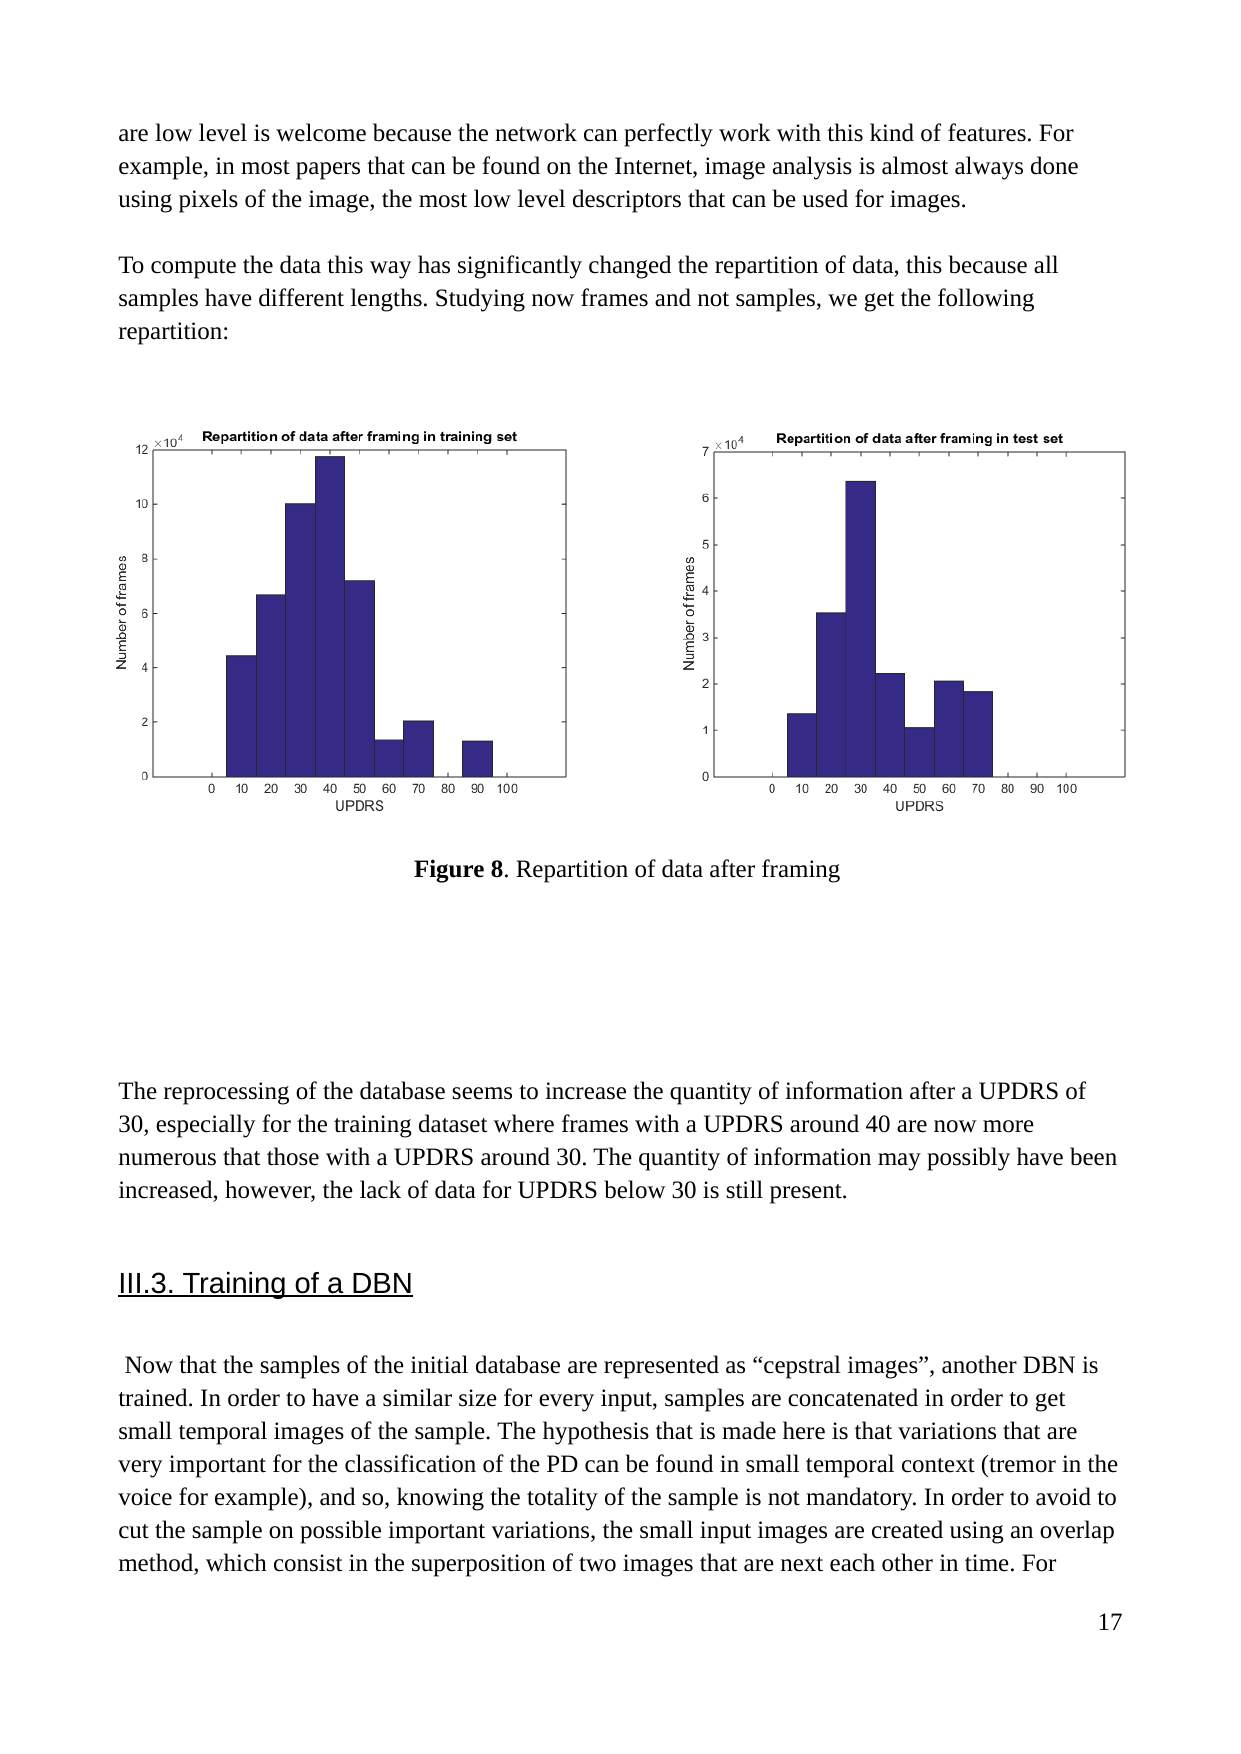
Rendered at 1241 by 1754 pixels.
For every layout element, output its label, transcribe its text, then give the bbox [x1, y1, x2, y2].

text Now that the samples of the initial database are represented as “cepstral images”, another DBN is trained. In order to have a similar size for every input, samples are concatenated in order to get small temporal images of the sample. The hypothesis that is made here is that variations that are very important for the classification of the PD can be found in small temporal context (tremor in the voice for example), and so, knowing the totality of the sample is not mandatory. In order to avoid to cut the sample on possible important variations, the small input images are created using an overlap method, which consist in the superposition of two images that are next each other in time. For [118, 1350, 1122, 1577]
subtitle III.3. Training of a DBN [118, 1266, 1122, 1299]
picture [644, 422, 1175, 820]
picture [83, 420, 616, 820]
text are low level is welcome because the network can perfectly work with this kind of features. For example, in most papers that can be found on the Internet, image analysis is almost always done using pixels of the image, the most low level descriptors that can be used for images. [118, 118, 1122, 213]
text The reprocessing of the database seems to increase the quantity of information after a UPDRS of 30, especially for the training dataset where frames with a UPDRS around 40 are now more numerous that those with a UPDRS around 30. The quantity of information may possibly have been increased, however, the lack of data for UPDRS below 30 is still present. [118, 1076, 1122, 1203]
text To compute the data this way has significantly changed the repartition of data, this because all samples have different lengths. Studying now frames and not samples, we get the following repartition: [118, 250, 1122, 345]
